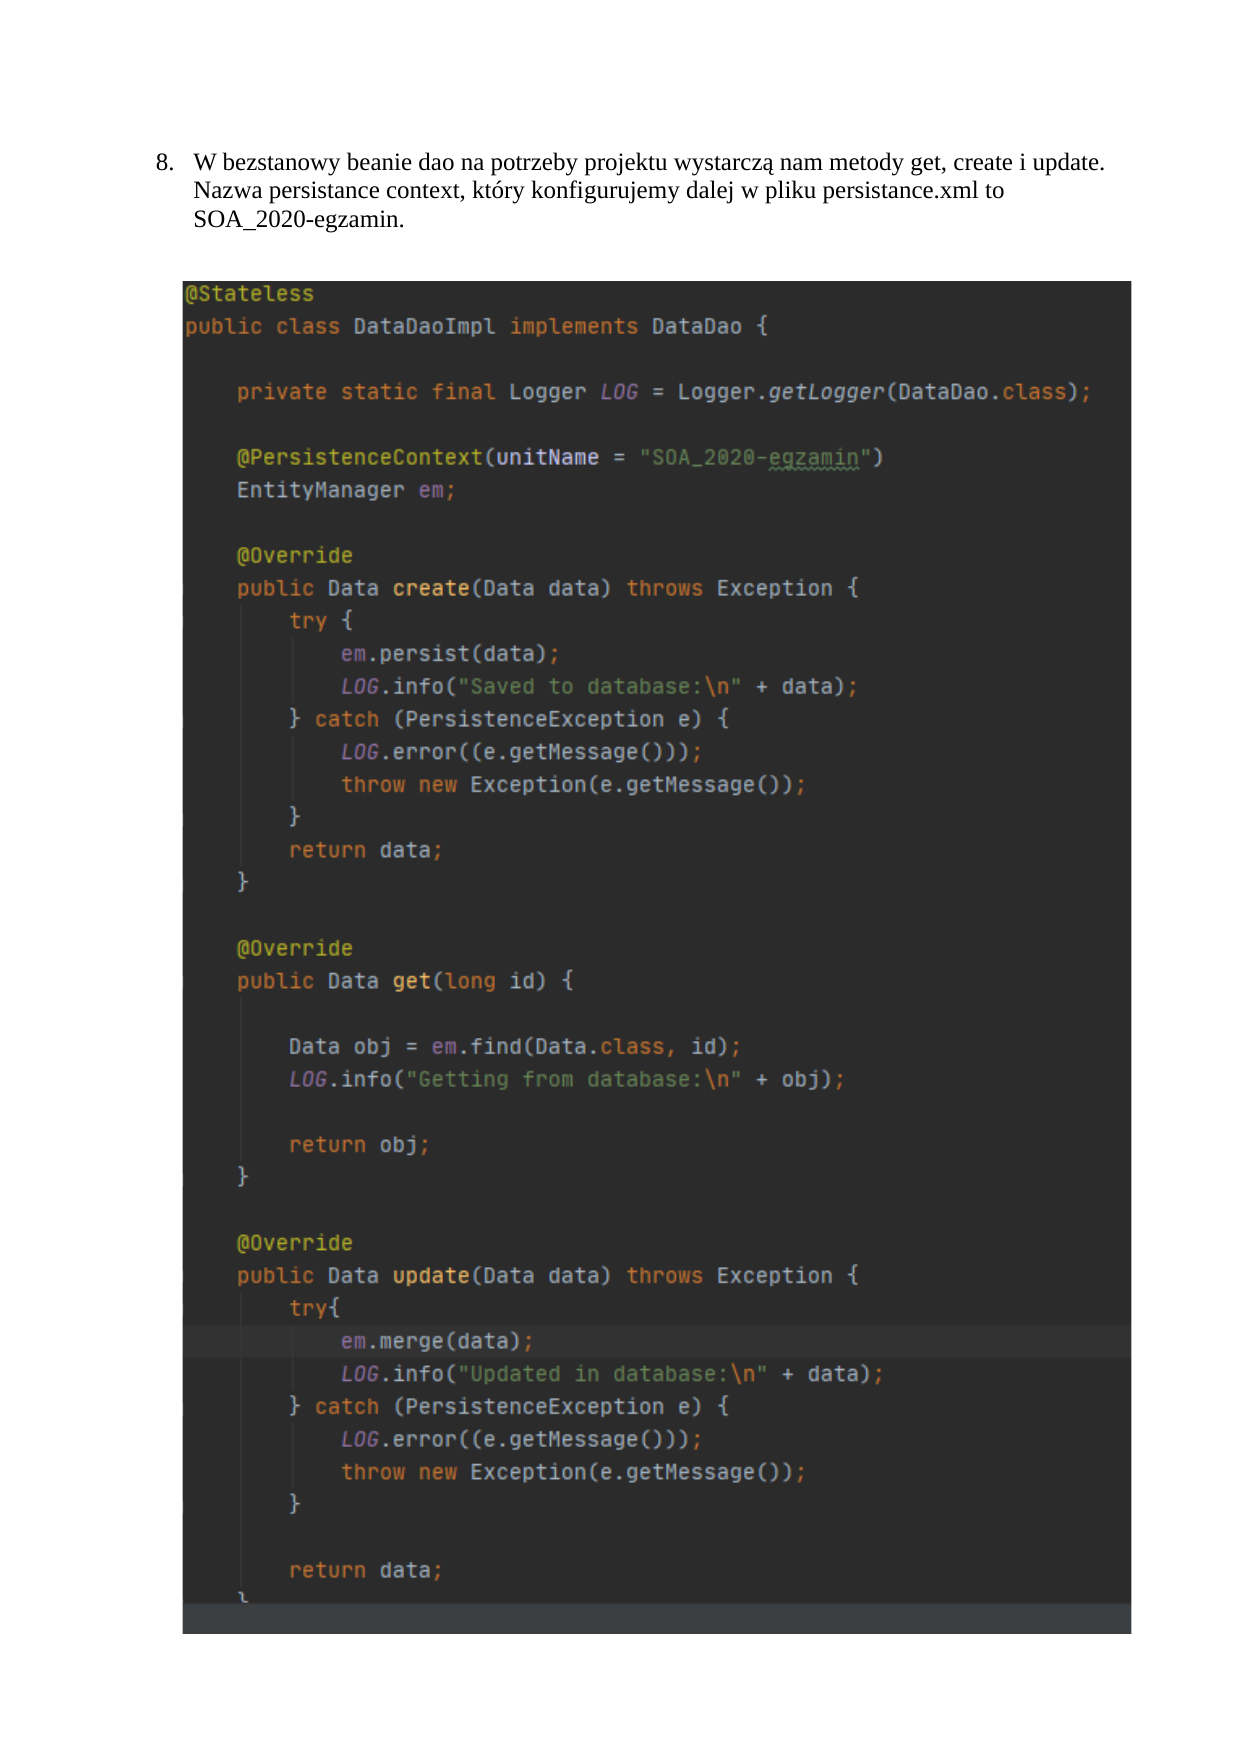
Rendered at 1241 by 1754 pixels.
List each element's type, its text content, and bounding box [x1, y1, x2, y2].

picture [182, 281, 1132, 1634]
list W bezstanowy beanie dao na potrzeby projektu wystarczą nam metody get, create i update. Nazwa persistance context, który konfigurujemy dalej w pliku persistance.xml to SOA_2020-egzamin. [156, 147, 1122, 233]
